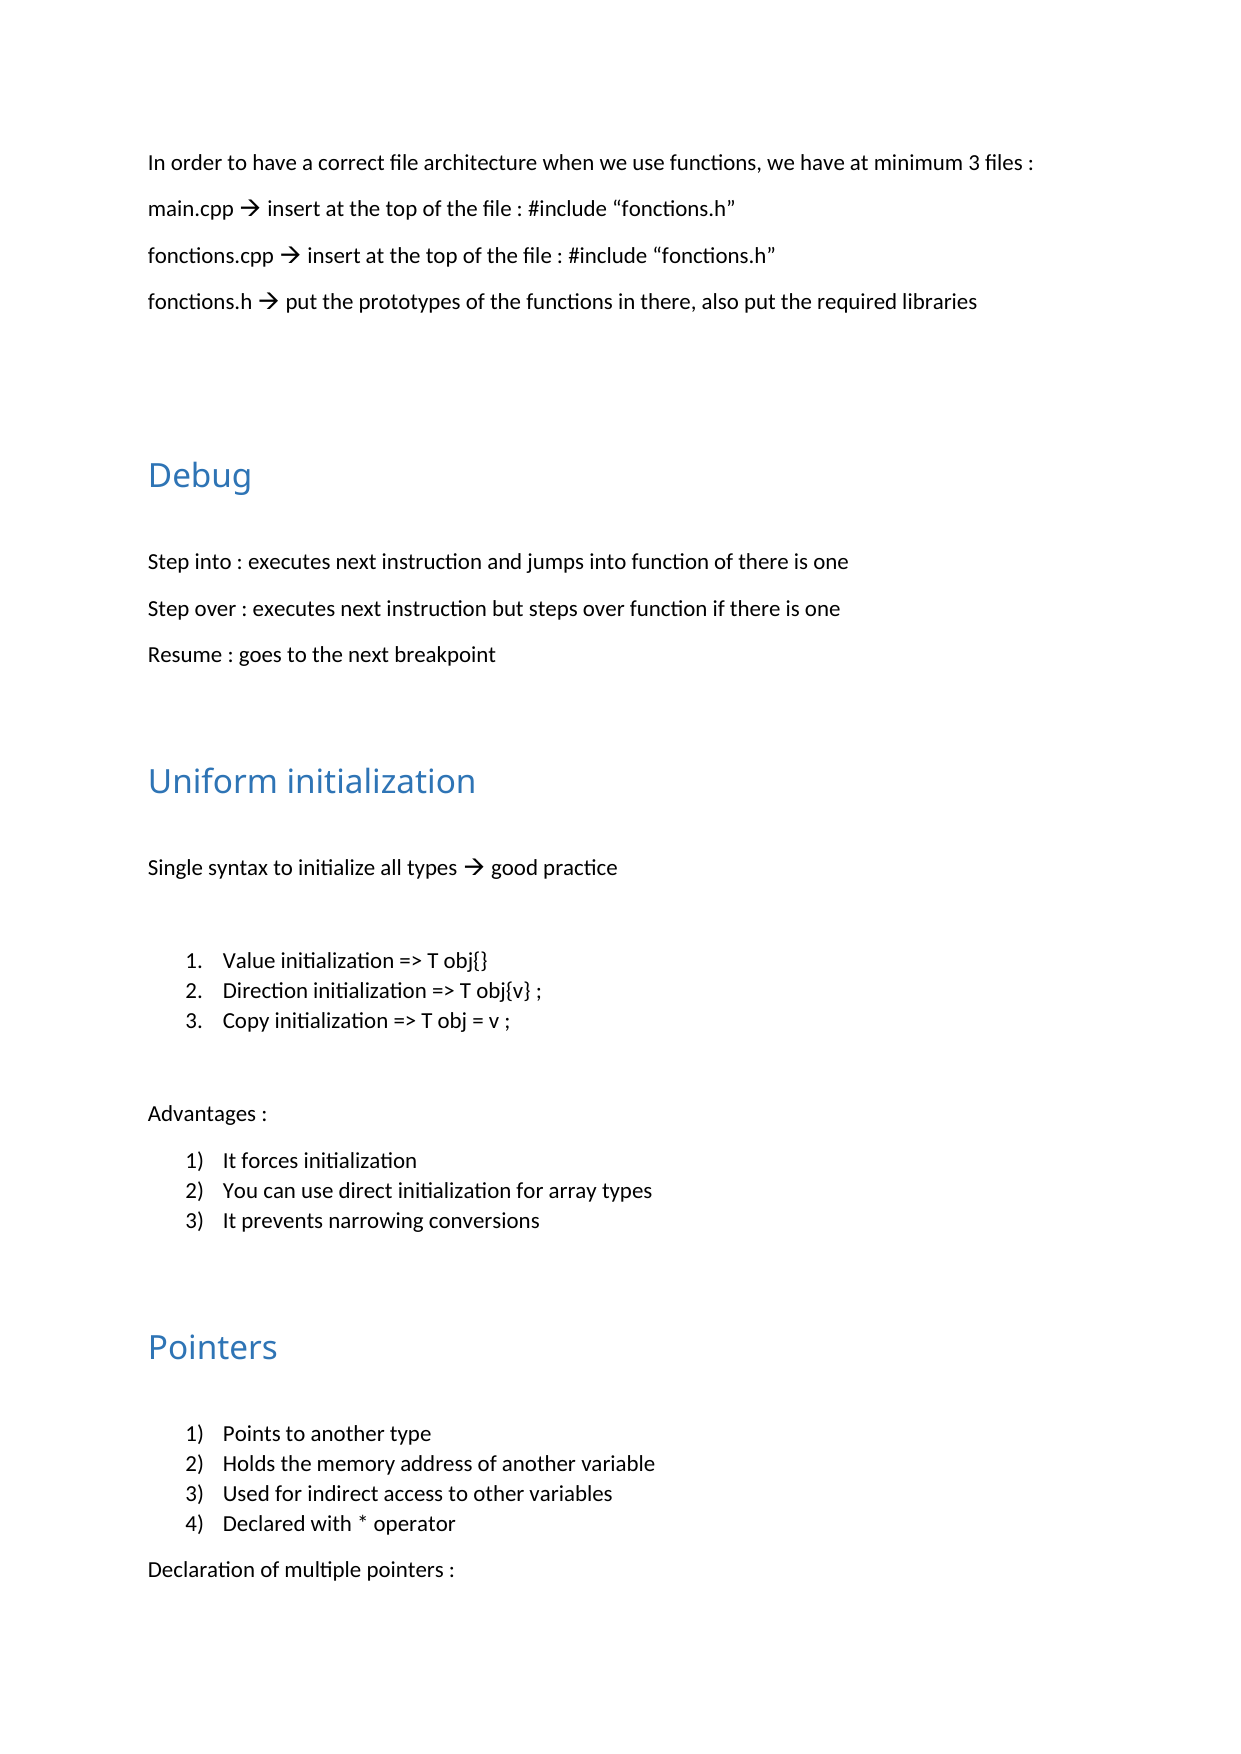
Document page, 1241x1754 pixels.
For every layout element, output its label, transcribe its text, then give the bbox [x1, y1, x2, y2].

list It prevents narrowing conversions [185, 1206, 1093, 1234]
subtitle Pointers [148, 1324, 1093, 1369]
list You can use direct initialization for array types [185, 1176, 1093, 1204]
text Declaration of multiple pointers : [148, 1555, 1093, 1583]
subtitle Debug [148, 452, 1093, 497]
text In order to have a correct file architecture when we use functions, we have at minimum 3 files : [148, 148, 1093, 176]
text Step into : executes next instruction and jumps into function of there is one [148, 547, 1093, 575]
text main.cpp  insert at the top of the file : #include “fonctions.h” [148, 194, 1093, 222]
text Step over : executes next instruction but steps over function if there is one [148, 594, 1093, 622]
list Direction initialization => T obj{v} ; [185, 976, 1093, 1004]
list Points to another type [185, 1419, 1093, 1447]
text fonctions.cpp  insert at the top of the file : #include “fonctions.h” [148, 241, 1093, 269]
list It forces initialization [185, 1146, 1093, 1174]
text Single syntax to initialize all types  good practice [148, 853, 1093, 881]
text Resume : goes to the next breakpoint [148, 640, 1093, 668]
list Declared with * operator [185, 1509, 1093, 1537]
list Holds the memory address of another variable [185, 1449, 1093, 1477]
list Used for indirect access to other variables [185, 1479, 1093, 1507]
text Advantages : [148, 1099, 1093, 1127]
list Copy initialization => T obj = v ; [185, 1006, 1093, 1034]
subtitle Uniform initialization [148, 758, 1093, 804]
list Value initialization => T obj{} [185, 947, 1093, 974]
text fonctions.h  put the prototypes of the functions in there, also put the required libraries [148, 287, 1093, 315]
